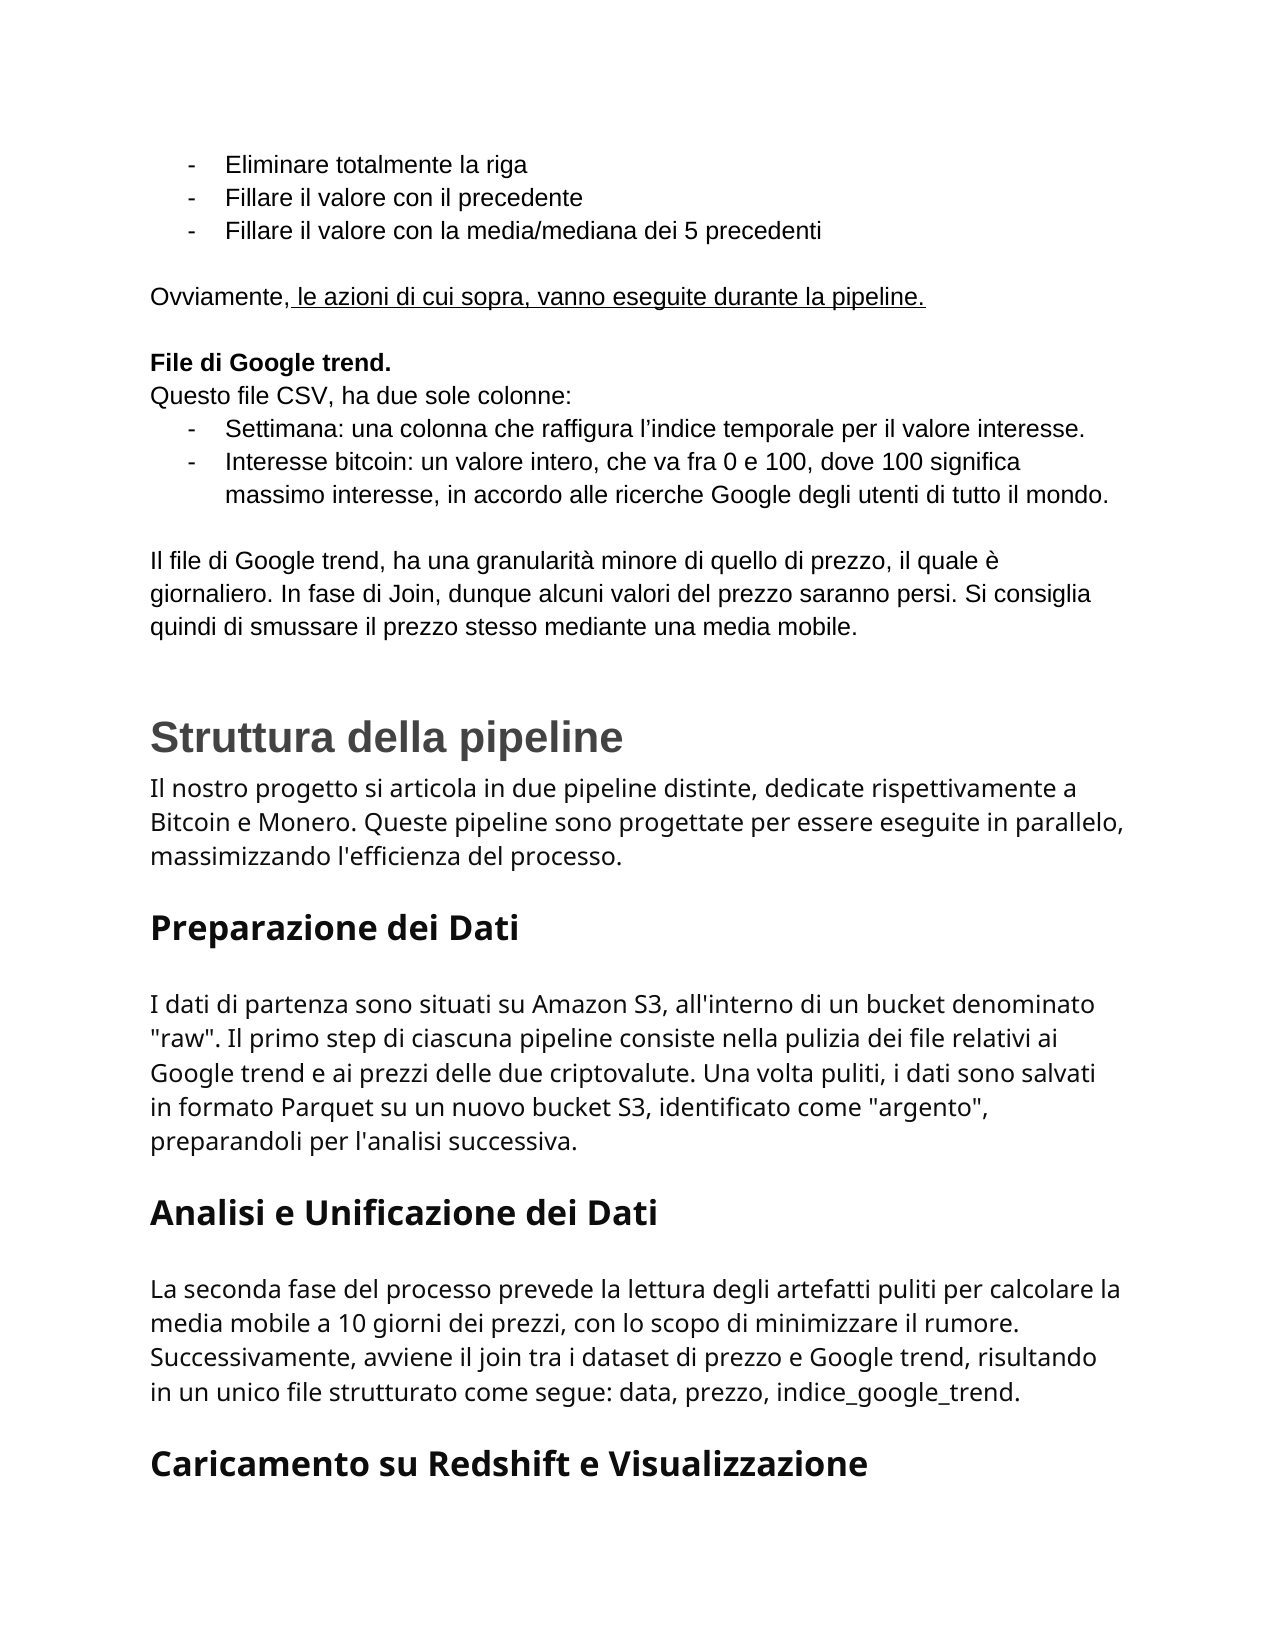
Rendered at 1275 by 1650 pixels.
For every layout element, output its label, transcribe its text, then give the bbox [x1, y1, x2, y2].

list Settimana: una colonna che raffigura l’indice temporale per il valore interesse. [187, 414, 1125, 443]
subtitle Analisi e Unificazione dei Dati [150, 1189, 1125, 1236]
list Fillare il valore con il precedente [187, 183, 1125, 212]
list Interesse bitcoin: un valore intero, che va fra 0 e 100, dove 100 significa massimo interesse, in accordo alle ricerche Google degli utenti di tutto il mondo. [187, 447, 1125, 509]
text File di Google trend. [150, 348, 1125, 377]
text Questo file CSV, ha due sole colonne: [150, 381, 1125, 410]
text Il file di Google trend, ha una granularità minore di quello di prezzo, il quale è giornaliero. In fase di Join, dunque alcuni valori del prezzo saranno persi. Si consiglia quindi di smussare il prezzo stesso mediante una media mobile. [150, 546, 1125, 641]
list Fillare il valore con la media/mediana dei 5 precedenti [187, 216, 1125, 245]
subtitle Caricamento su Redshift e Visualizzazione [150, 1439, 1125, 1486]
list Eliminare totalmente la riga [187, 150, 1125, 179]
subtitle Preparazione dei Dati [150, 904, 1125, 951]
text La seconda fase del processo prevede la lettura degli artefatti puliti per calcolare la media mobile a 10 giorni dei prezzi, con lo scopo di minimizzare il rumore. Successivamente, avviene il join tra i dataset di prezzo e Google trend, risultando in un unico file strutturato come segue: data, prezzo, indice_google_trend. [150, 1272, 1125, 1408]
text Il nostro progetto si articola in due pipeline distinte, dedicate rispettivamente a Bitcoin e Monero. Queste pipeline sono progettate per essere eseguite in parallelo, massimizzando l'efficienza del processo. [150, 770, 1125, 872]
subtitle Struttura della pipeline [150, 712, 1125, 762]
text I dati di partenza sono situati su Amazon S3, all'interno di un bucket denominato "raw". Il primo step di ciascuna pipeline consiste nella pulizia dei file relativi ai Google trend e ai prezzi delle due criptovalute. Una volta puliti, i dati sono salvati in formato Parquet su un nuovo bucket S3, identificato come "argento", preparandoli per l'analisi successiva. [150, 987, 1125, 1157]
text Ovviamente, le azioni di cui sopra, vanno eseguite durante la pipeline. [150, 282, 1125, 311]
